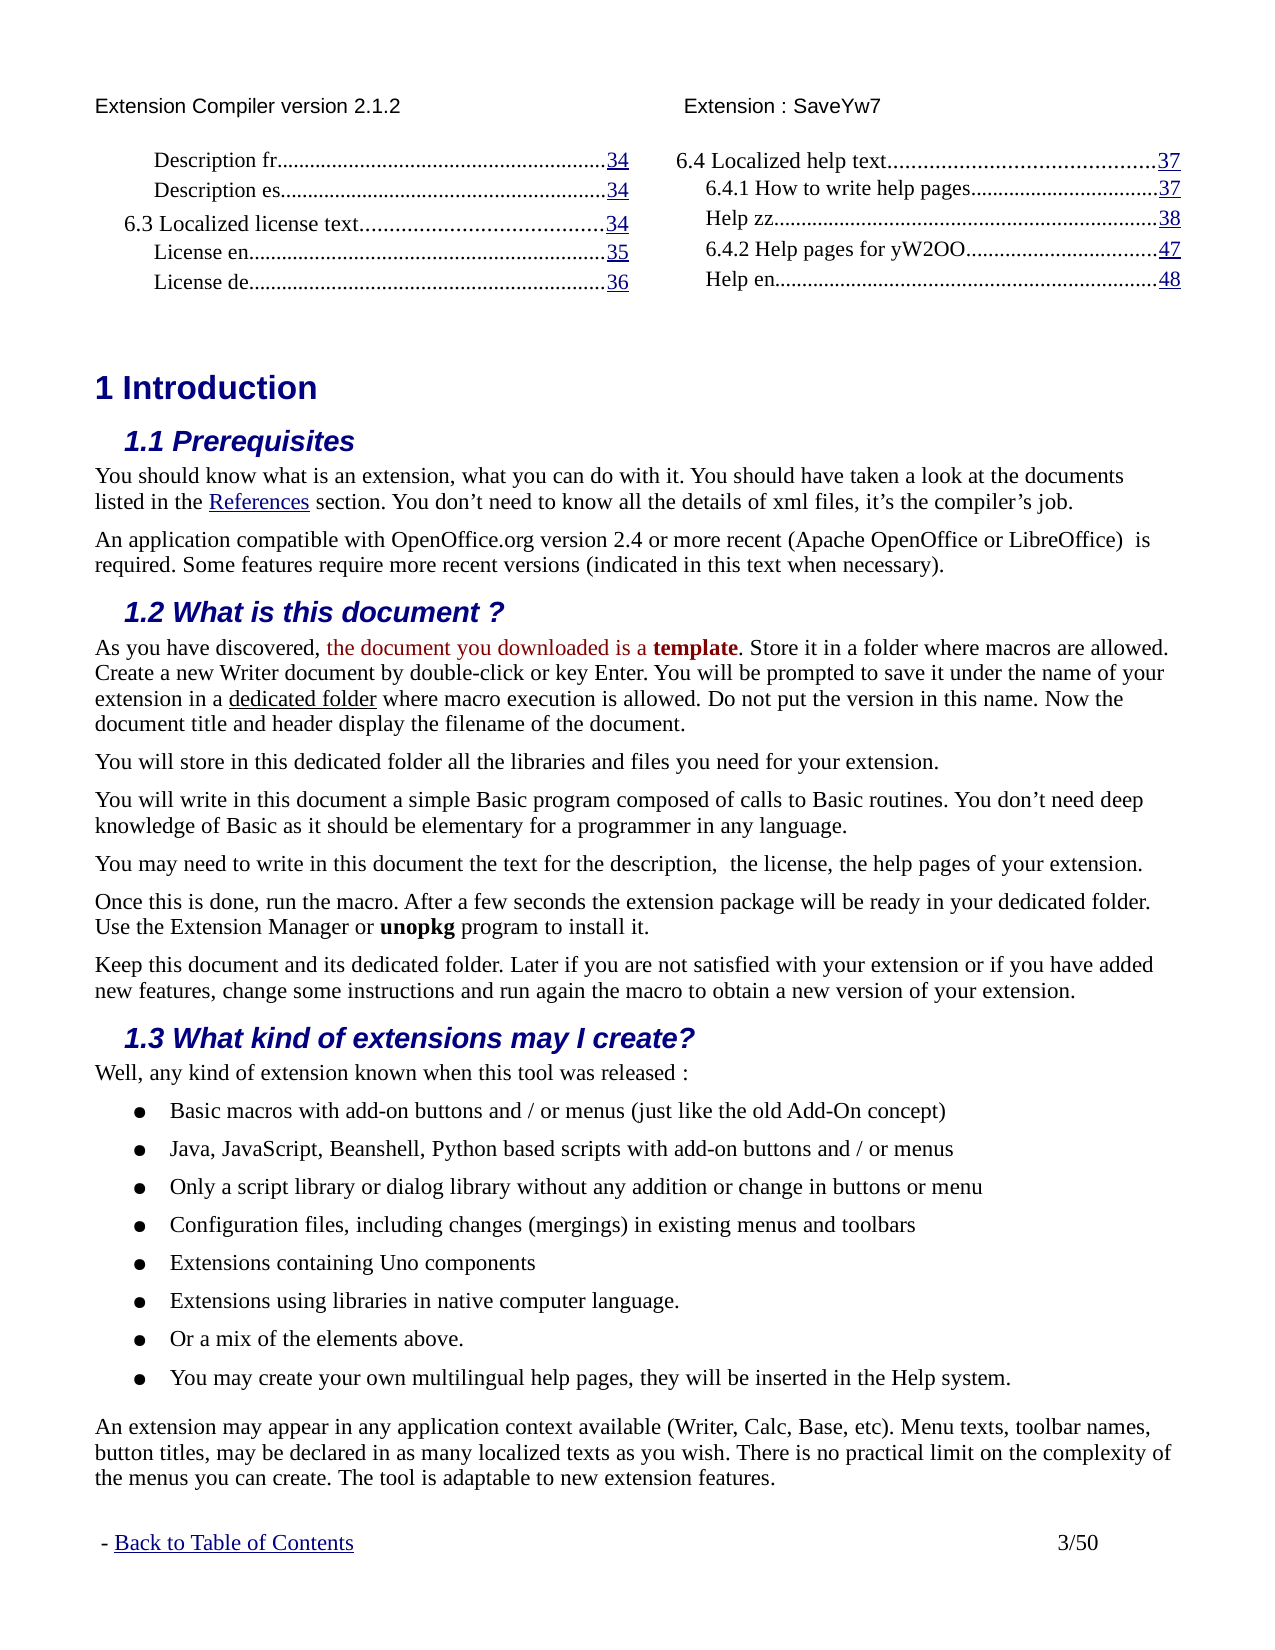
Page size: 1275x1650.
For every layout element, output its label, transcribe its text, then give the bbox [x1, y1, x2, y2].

text You will store in this dedicated folder all the libraries and files you need for your extension. [94, 749, 1181, 775]
list Configuration files, including changes (mergings) in existing menus and toolbars [132, 1212, 1181, 1238]
list Basic macros with add-on buttons and / or menus (just like the old Add-On concept) [132, 1098, 1181, 1124]
list Or a mix of the elements above. [132, 1326, 1181, 1352]
list Only a script library or dialog library without any addition or change in buttons or menu [132, 1174, 1181, 1200]
text Description fr 34 [153, 147, 629, 172]
text 6.4 Localized help text 37 [676, 147, 1181, 173]
text License de 36 [153, 270, 629, 294]
text You may need to write in this document the text for the description, the license, the help pages of your extension. [94, 851, 1181, 876]
text 6.4.2 Help pages for yW2OO 47 [705, 237, 1181, 261]
text As you have discovered, the document you downloaded is a template. Store it in a folder where macros are allowed. Create a new Writer document by double-click or key Enter. You will be prompted to save it under the name of your extension in a dedicated folder where macro execution is allowed. Do not put the version in this name. Now the document title and header display the filename of the document. [94, 634, 1181, 737]
text Help zz 38 [705, 206, 1181, 231]
subtitle What is this document ? [124, 596, 1181, 629]
text 6.4.1 How to write help pages 37 [705, 176, 1181, 200]
subtitle Prerequisites [124, 425, 1181, 457]
text Description es 34 [153, 178, 629, 202]
text Well, any kind of extension known when this tool was released : [94, 1060, 1181, 1086]
text You will write in this document a simple Basic program composed of calls to Basic routines. You don’t need deep knowledge of Basic as it should be elementary for a programmer in any language. [94, 787, 1181, 838]
list You may create your own multilingual help pages, they will be inserted in the Help system. [132, 1364, 1181, 1390]
subtitle Introduction [94, 369, 1181, 406]
text Help en 48 [705, 267, 1181, 291]
text You should know what is an extension, what you can do with it. You should have taken a look at the documents listed in the References section. You don’t need to know all the details of xml files, it’s the compiler’s job. [94, 463, 1181, 514]
text An extension may appear in any application context available (Writer, Calc, Base, etc). Menu texts, toolbar names, button titles, may be declared in as many localized texts as you wish. There is no practical limit on the complexity of the menus you can create. The tool is adaptable to new extension features. [94, 1414, 1181, 1491]
text License en 35 [153, 239, 629, 264]
text Keep this document and its dedicated folder. Later if you are not satisfied with your extension or if you have added new features, change some instructions and run again the macro to obtain a new version of your extension. [94, 952, 1181, 1003]
list Extensions using libraries in native computer language. [132, 1288, 1181, 1314]
text An application compatible with OpenOffice.org version 2.4 or more recent (Apache OpenOffice or LibreOffice) is required. Some features require more recent versions (indicated in this text when necessary). [94, 527, 1181, 578]
list Java, JavaScript, Beanshell, Python based scripts with add-on buttons and / or menus [132, 1136, 1181, 1162]
text 6.3 Localized license text 34 [124, 211, 629, 237]
subtitle What kind of extensions may I create? [124, 1022, 1181, 1054]
text Once this is done, run the macro. After a few seconds the extension package will be ready in your dedicated folder. Use the Extension Manager or unopkg program to install it. [94, 889, 1181, 940]
list Extensions containing Uno components [132, 1250, 1181, 1276]
